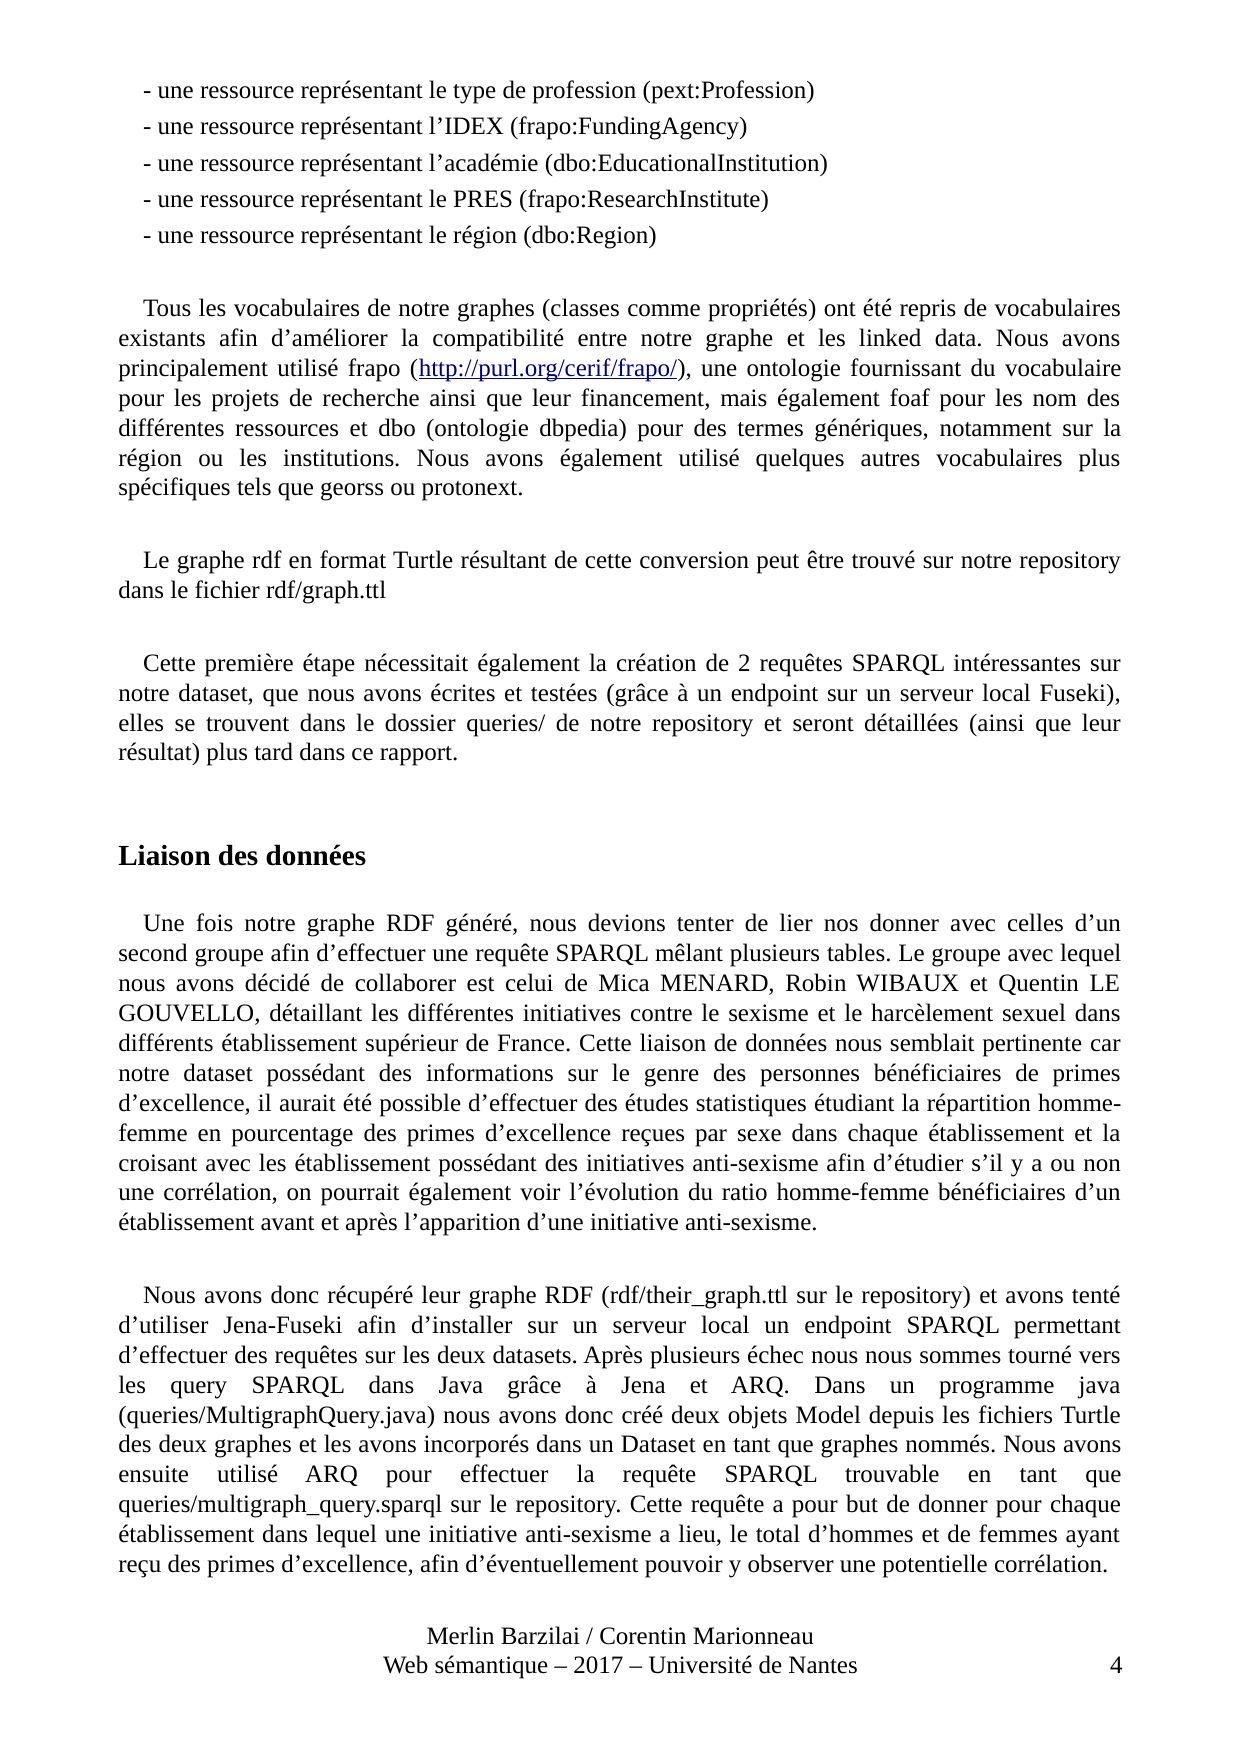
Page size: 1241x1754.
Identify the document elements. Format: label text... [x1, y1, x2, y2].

text Une fois notre graphe RDF généré, nous devions tenter de lier nos donner avec celles d’un second groupe afin d’effectuer une requête SPARQL mêlant plusieurs tables. Le groupe avec lequel nous avons décidé de collaborer est celui de Mica MENARD, Robin WIBAUX et Quentin LE GOUVELLO, détaillant les différentes initiatives contre le sexisme et le harcèlement sexuel dans différents établissement supérieur de France. Cette liaison de données nous semblait pertinente car notre dataset possédant des informations sur le genre des personnes bénéficiaires de primes d’excellence, il aurait été possible d’effectuer des études statistiques étudiant la répartition homme-femme en pourcentage des primes d’excellence reçues par sexe dans chaque établissement et la croisant avec les établissement possédant des initiatives anti-sexisme afin d’étudier s’il y a ou non une corrélation, on pourrait également voir l’évolution du ratio homme-femme bénéficiaires d’un établissement avant et après l’apparition d’une initiative anti-sexisme. [118, 908, 1122, 1236]
text Tous les vocabulaires de notre graphes (classes comme propriétés) ont été repris de vocabulaires existants afin d’améliorer la compatibilité entre notre graphe et les linked data. Nous avons principalement utilisé frapo (http://purl.org/cerif/frapo/), une ontologie fournissant du vocabulaire pour les projets de recherche ainsi que leur financement, mais également foaf pour les nom des différentes ressources et dbo (ontologie dbpedia) pour des termes génériques, notamment sur la région ou les institutions. Nous avons également utilisé quelques autres vocabulaires plus spécifiques tels que georss ou protonext. [118, 293, 1122, 501]
subtitle Liaison des données [118, 838, 1122, 872]
text - une ressource représentant le région (dbo:Region) [118, 220, 1122, 249]
text Cette première étape nécessitait également la création de 2 requêtes SPARQL intéressantes sur notre dataset, que nous avons écrites et testées (grâce à un endpoint sur un serveur local Fuseki), elles se trouvent dans le dossier queries/ de notre repository et seront détaillées (ainsi que leur résultat) plus tard dans ce rapport. [118, 648, 1122, 766]
text - une ressource représentant le PRES (frapo:ResearchInstitute) [118, 184, 1122, 213]
text - une ressource représentant le type de profession (pext:Profession) [118, 75, 1122, 104]
text Le graphe rdf en format Turtle résultant de cette conversion peut être trouvé sur notre repository dans le fichier rdf/graph.ttl [118, 545, 1122, 604]
text - une ressource représentant l’académie (dbo:EducationalInstitution) [118, 148, 1122, 176]
text - une ressource représentant l’IDEX (frapo:FundingAgency) [118, 111, 1122, 140]
text Nous avons donc récupéré leur graphe RDF (rdf/their_graph.ttl sur le repository) et avons tenté d’utiliser Jena-Fuseki afin d’installer sur un serveur local un endpoint SPARQL permettant d’effectuer des requêtes sur les deux datasets. Après plusieurs échec nous nous sommes tourné vers les query SPARQL dans Java grâce à Jena et ARQ. Dans un programme java (queries/MultigraphQuery.java) nous avons donc créé deux objets Model depuis les fichiers Turtle des deux graphes et les avons incorporés dans un Dataset en tant que graphes nommés. Nous avons ensuite utilisé ARQ pour effectuer la requête SPARQL trouvable en tant que queries/multigraph_query.sparql sur le repository. Cette requête a pour but de donner pour chaque établissement dans lequel une initiative anti-sexisme a lieu, le total d’hommes et de femmes ayant reçu des primes d’excellence, afin d’éventuellement pouvoir y observer une potentielle corrélation. [118, 1280, 1122, 1578]
